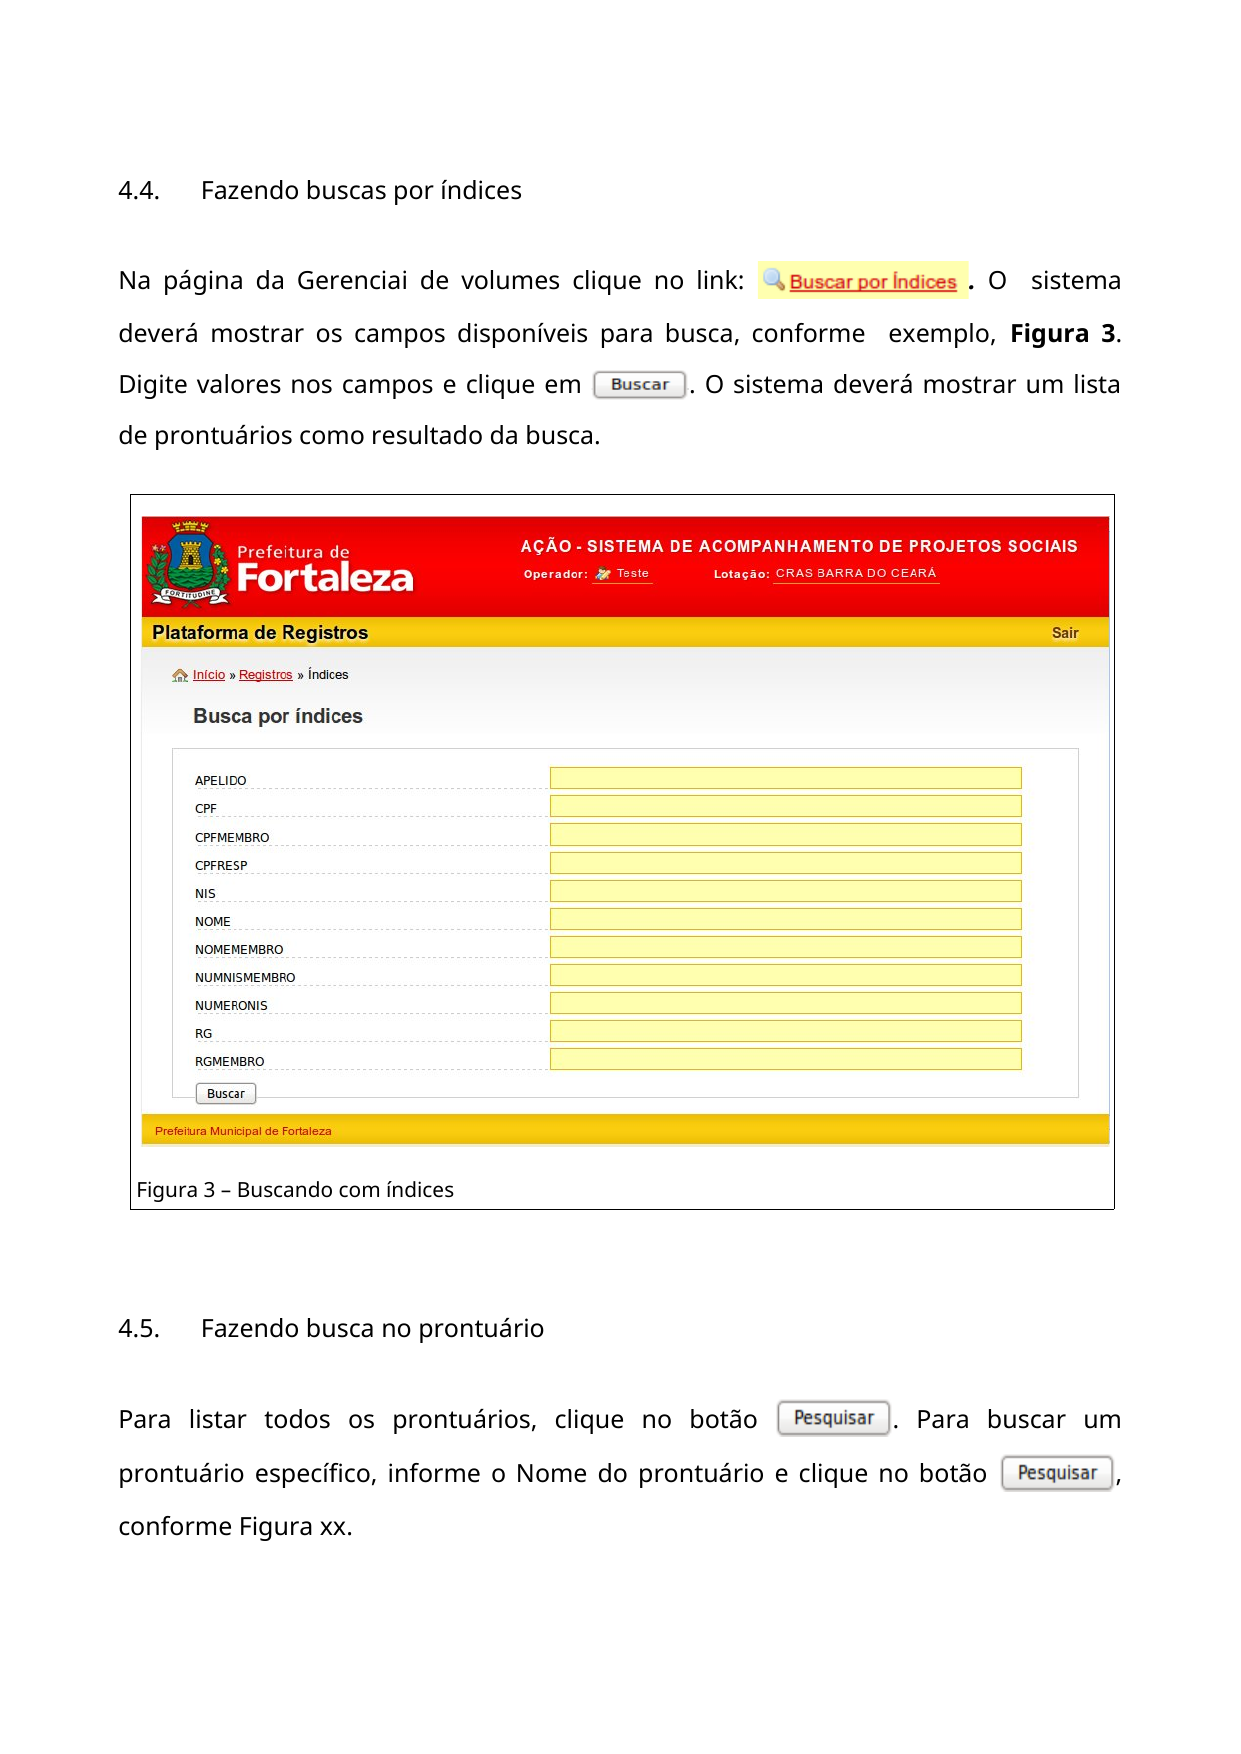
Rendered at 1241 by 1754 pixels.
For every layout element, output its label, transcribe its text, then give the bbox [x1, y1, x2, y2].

picture [757, 261, 969, 299]
picture [999, 1453, 1116, 1492]
picture [591, 369, 689, 401]
picture [776, 1398, 893, 1437]
list Na página da Gerenciai de volumes clique no link: . O sistema deverá mostrar os campos disponíveis para busca, conforme exemplo, Figura 3. Digite valores nos campos e clique em . O sistema deverá mostrar um lista de prontuários como resultado da busca. [118, 261, 1122, 452]
table_header Figura 3 – Buscando com índices [131, 495, 1114, 1209]
list Fazendo buscas por índices [118, 172, 1122, 207]
picture [140, 516, 1110, 1147]
list Para listar todos os prontuários, clique no botão . Para buscar um prontuário específico, informe o Nome do prontuário e clique no botão , conforme Figura xx. [118, 1399, 1122, 1542]
list Fazendo busca no prontuário [118, 1310, 1122, 1344]
